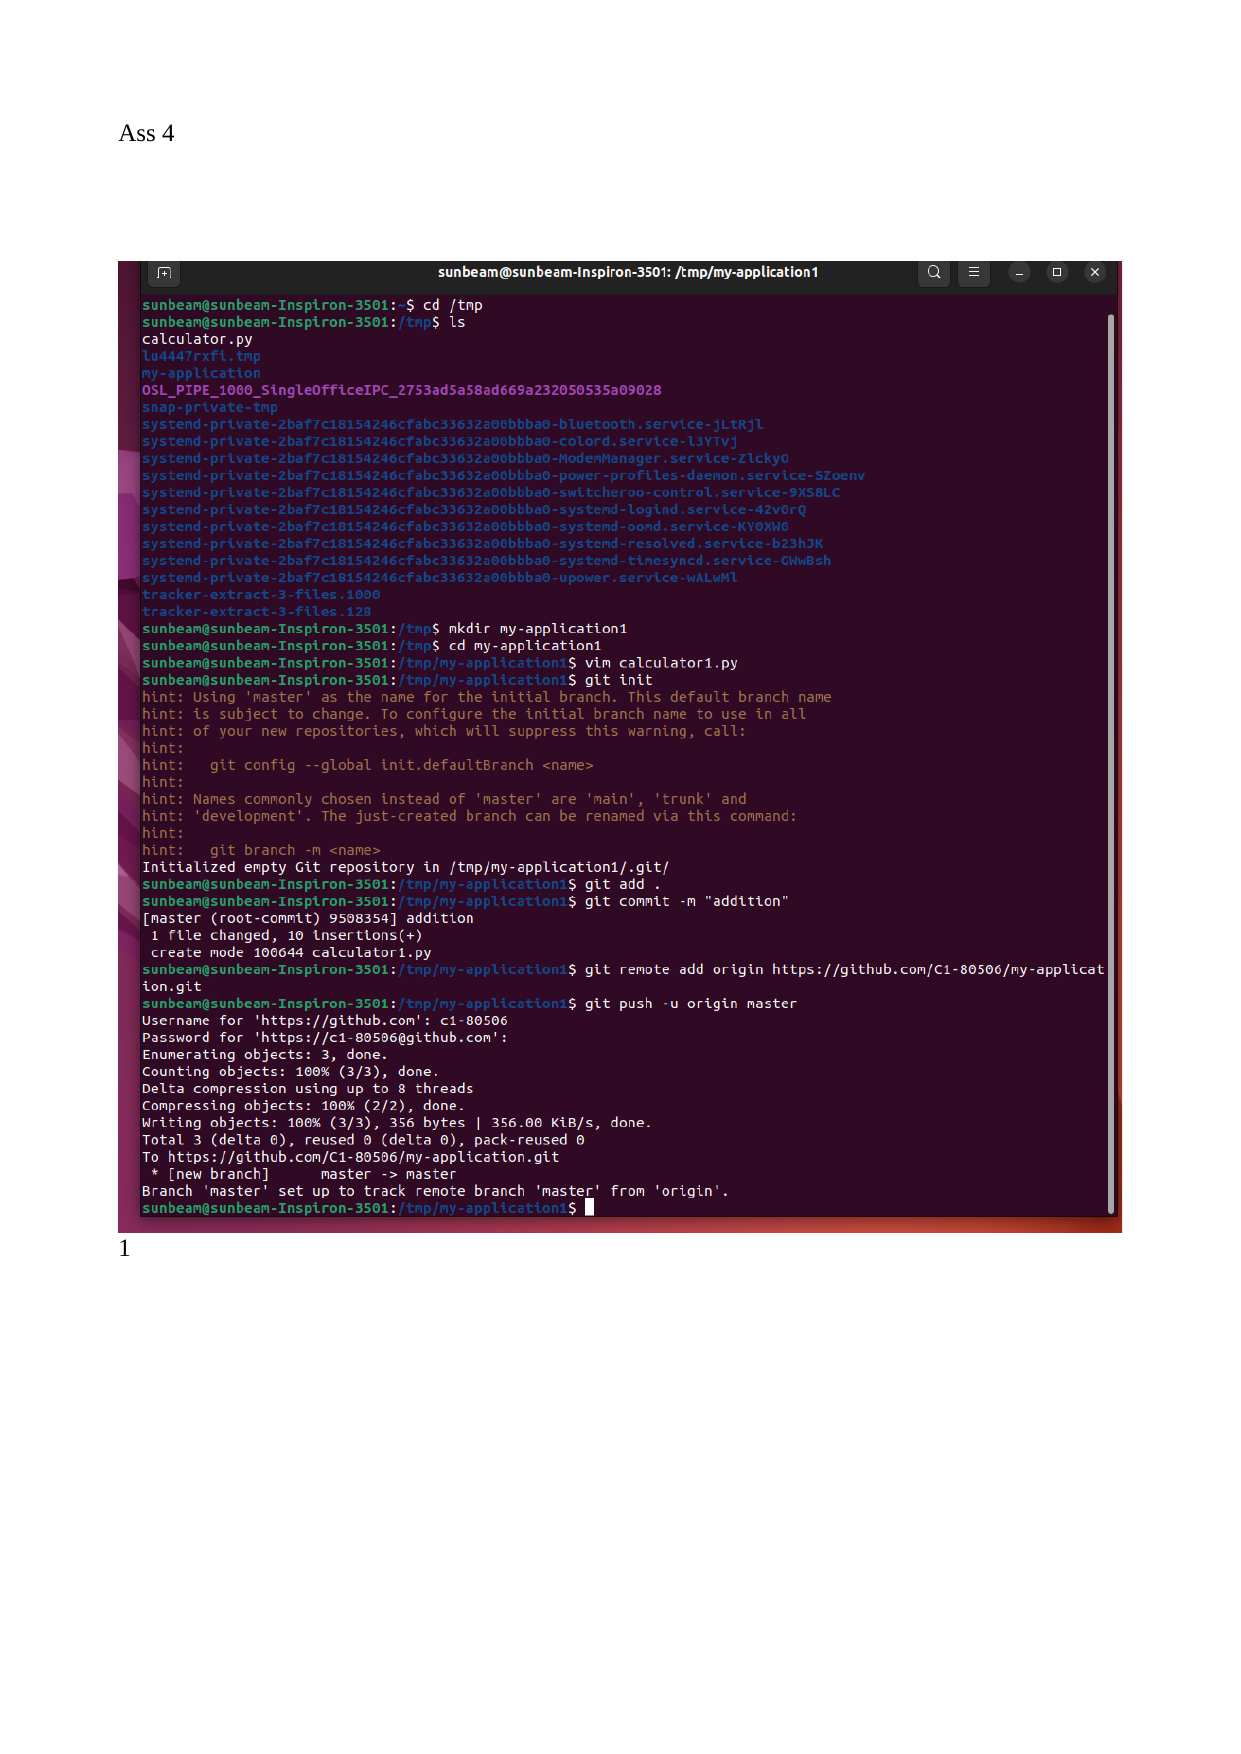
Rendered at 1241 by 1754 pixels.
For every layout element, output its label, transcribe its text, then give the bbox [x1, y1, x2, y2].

text 1 [118, 1233, 1122, 1261]
picture [118, 261, 1123, 1233]
text Ass 4 [118, 118, 1122, 147]
